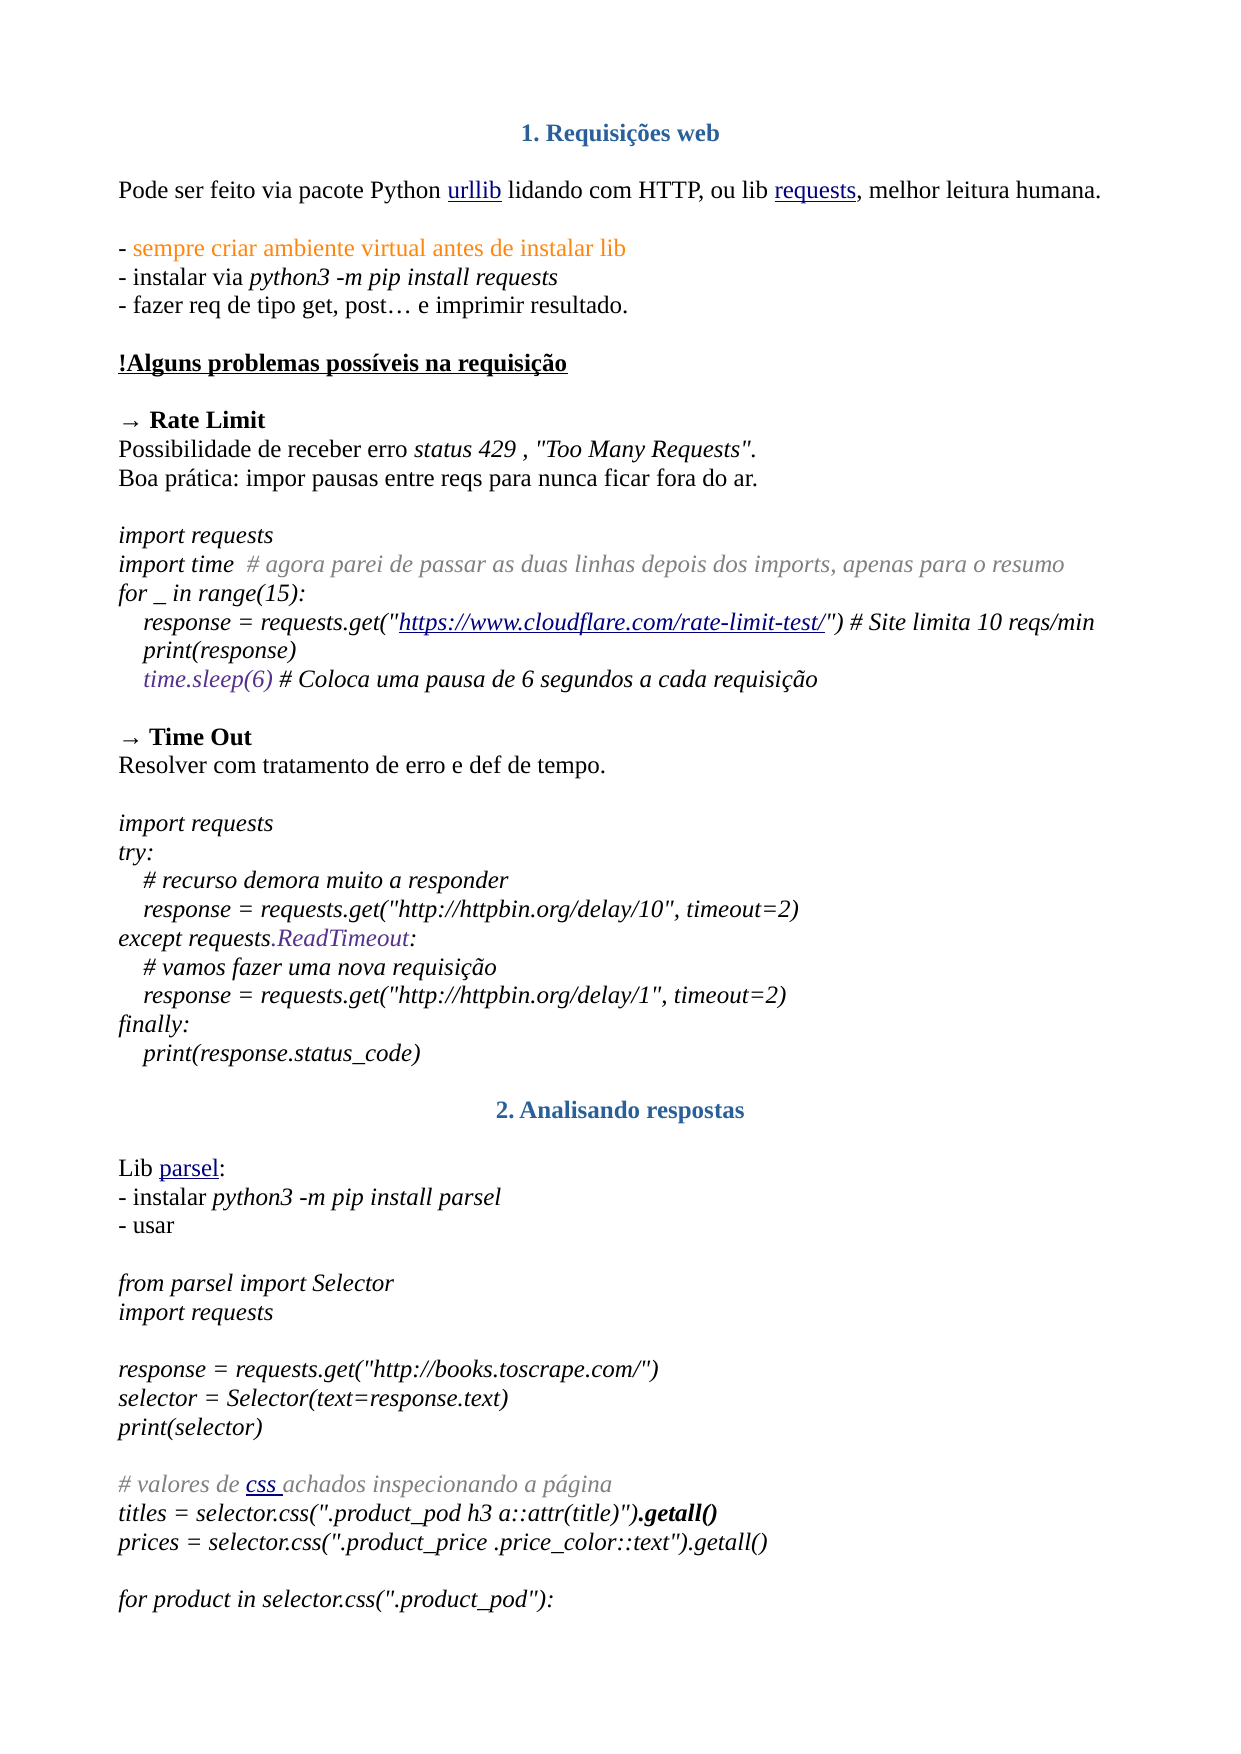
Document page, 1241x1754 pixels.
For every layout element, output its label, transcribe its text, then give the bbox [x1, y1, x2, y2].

text 1. Requisições web [118, 118, 1122, 147]
text 2. Analisando respostas [118, 1096, 1122, 1124]
text import requests [118, 521, 1122, 549]
text from parsel import Selector [118, 1268, 1122, 1297]
text !Alguns problemas possíveis na requisição [118, 348, 1122, 377]
text response = requests.get("http://httpbin.org/delay/10", timeout=2) [118, 894, 1122, 923]
text print(response) [118, 636, 1122, 664]
text - instalar via python3 -m pip install requests [118, 262, 1122, 291]
text → Time Out [118, 722, 1122, 751]
text Resolver com tratamento de erro e def de tempo. [118, 751, 1122, 779]
text → Rate Limit [118, 406, 1122, 434]
text Pode ser feito via pacote Python urllib lidando com HTTP, ou lib requests, melhor leitura humana. [118, 176, 1122, 204]
text Boa prática: impor pausas entre reqs para nunca ficar fora do ar. [118, 463, 1122, 492]
text print(selector) [118, 1412, 1122, 1441]
text except requests.ReadTimeout: [118, 923, 1122, 952]
text time.sleep(6) # Coloca uma pausa de 6 segundos a cada requisição [118, 664, 1122, 693]
text print(response.status_code) [118, 1038, 1122, 1067]
text try: [118, 837, 1122, 866]
text response = requests.get("http://books.toscrape.com/") [118, 1354, 1122, 1383]
text import requests [118, 1297, 1122, 1326]
text - sempre criar ambiente virtual antes de instalar lib [118, 233, 1122, 262]
text titles = selector.css(".product_pod h3 a::attr(title)").getall() [118, 1498, 1122, 1527]
text Lib parsel: [118, 1153, 1122, 1182]
text # recurso demora muito a responder [118, 866, 1122, 894]
text # vamos fazer uma nova requisição [118, 952, 1122, 981]
text # valores de css achados inspecionando a página [118, 1469, 1122, 1498]
text import requests [118, 808, 1122, 837]
text - instalar python3 -m pip install parsel [118, 1182, 1122, 1211]
text for product in selector.css(".product_pod"): [118, 1584, 1122, 1613]
text import time # agora parei de passar as duas linhas depois dos imports, apenas para o resumo [118, 549, 1122, 578]
text Possibilidade de receber erro status 429 , "Too Many Requests". [118, 434, 1122, 463]
text - usar [118, 1211, 1122, 1239]
text response = requests.get("http://httpbin.org/delay/1", timeout=2) [118, 981, 1122, 1009]
text for _ in range(15): [118, 578, 1122, 607]
text response = requests.get("https://www.cloudflare.com/rate-limit-test/") # Site limita 10 reqs/min [118, 607, 1122, 636]
text prices = selector.css(".product_price .price_color::text").getall() [118, 1527, 1122, 1556]
text selector = Selector(text=response.text) [118, 1383, 1122, 1412]
text - fazer req de tipo get, post… e imprimir resultado. [118, 291, 1122, 319]
text finally: [118, 1009, 1122, 1038]
